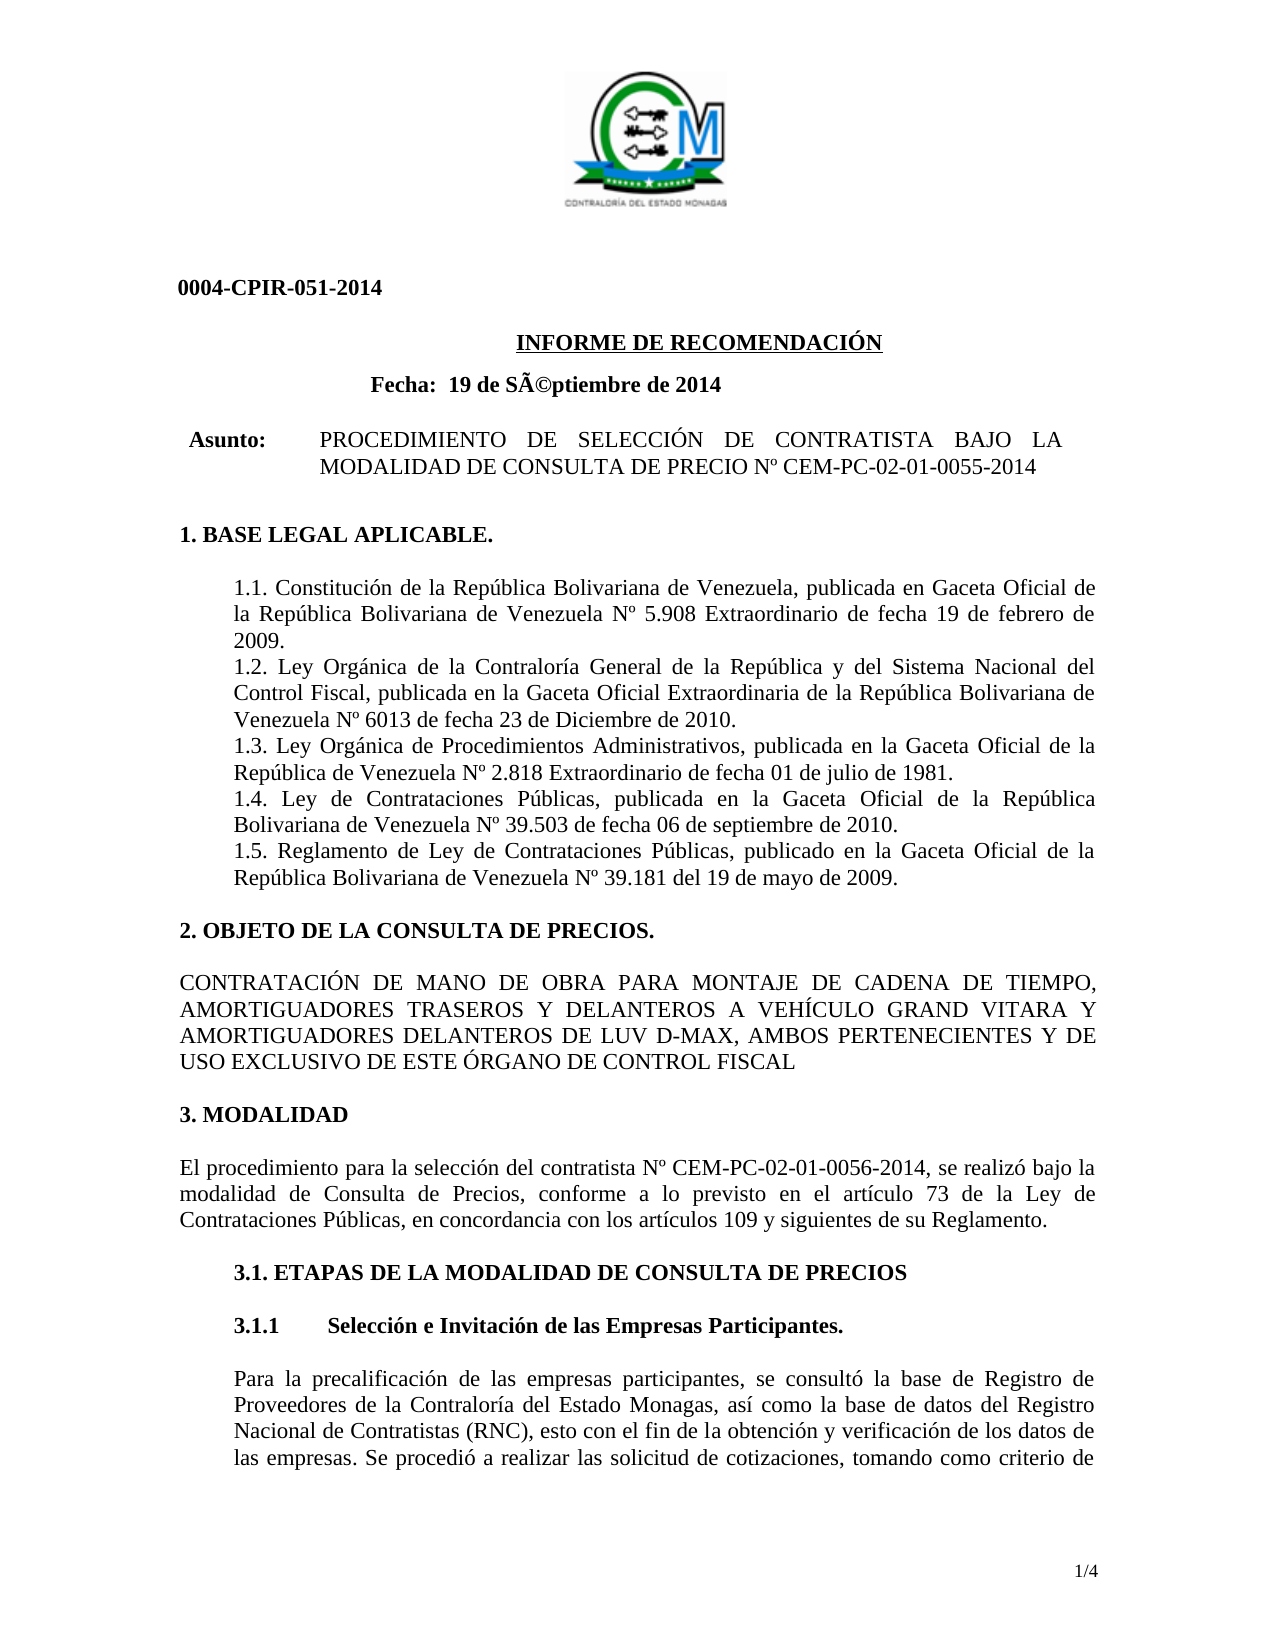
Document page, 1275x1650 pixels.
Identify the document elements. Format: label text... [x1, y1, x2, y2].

picture [562, 69, 730, 210]
text CONTRATACIÓN DE MANO DE OBRA PARA MONTAJE DE CADENA DE TIEMPO, AMORTIGUADORES TRASEROS Y DELANTEROS A VEHÍCULO GRAND VITARA Y AMORTIGUADORES DELANTEROS DE LUV D-MAX, AMBOS PERTENECIENTES Y DE USO EXCLUSIVO DE ESTE ÓRGANO DE CONTROL FISCAL [179, 969, 1098, 1075]
text El procedimiento para la selección del contratista Nº CEM-PC-02-01-0056-2014, se realizó bajo la modalidad de Consulta de Precios, conforme a lo previsto en el artículo 73 de la Ley de Contrataciones Públicas, en concordancia con los artículos 109 y siguientes de su Reglamento. [179, 1154, 1096, 1233]
text 1.4. Ley de Contrataciones Públicas, publicada en la Gaceta Oficial de la República Bolivariana de Venezuela Nº 39.503 de fecha 06 de septiembre de 2010. [233, 785, 1095, 838]
text 1.5. Reglamento de Ley de Contrataciones Públicas, publicado en la Gaceta Oficial de la República Bolivariana de Venezuela Nº 39.181 del 19 de mayo de 2009. [233, 838, 1095, 890]
list Selección e Invitación de las Empresas Participantes. [233, 1312, 1096, 1338]
text 1.1. Constitución de la República Bolivariana de Venezuela, publicada en Gaceta Oficial de la República Bolivariana de Venezuela Nº 5.908 Extraordinario de fecha 19 de febrero de 2009. [233, 574, 1095, 653]
text 1.3. Ley Orgánica de Procedimientos Administrativos, publicada en la Gaceta Oficial de la República de Venezuela Nº 2.818 Extraordinario de fecha 01 de julio de 1981. [233, 732, 1095, 785]
text 3.1. ETAPAS DE LA MODALIDAD DE CONSULTA DE PRECIOS [233, 1259, 1096, 1286]
table_cell Fecha: 19 de SÃ©ptiembre de 2014 [359, 371, 1039, 398]
table_header PROCEDIMIENTO DE SELECCIÓN DE CONTRATISTA BAJO LA MODALIDAD DE CONSULTA DE PRECIO Nº CEM-PC-02-01-0055-2014 [308, 426, 1074, 493]
text 3. MODALIDAD [179, 1101, 1096, 1127]
text Para la precalificación de las empresas participantes, se consultó la base de Registro de Proveedores de la Contraloría del Estado Monagas, así como la base de datos del Registro Nacional de Contratistas (RNC), esto con el fin de la obtención y verificación de los datos de las empresas. Se procedió a realizar las solicitud de cotizaciones, tomando como criterio de [233, 1365, 1094, 1470]
table_header INFORME DE RECOMENDACIÓN [359, 313, 1039, 371]
table_header Asunto: [177, 426, 308, 493]
text 2. OBJETO DE LA CONSULTA DE PRECIOS. [179, 917, 1096, 943]
text 1. BASE LEGAL APLICABLE. [179, 521, 1096, 548]
text 0004-CPIR-051-2014 [177, 274, 1098, 301]
text 1.2. Ley Orgánica de la Contraloría General de la República y del Sistema Nacional del Control Fiscal, publicada en la Gaceta Oficial Extraordinaria de la República Bolivariana de Venezuela Nº 6013 de fecha 23 de Diciembre de 2010. [233, 653, 1095, 732]
